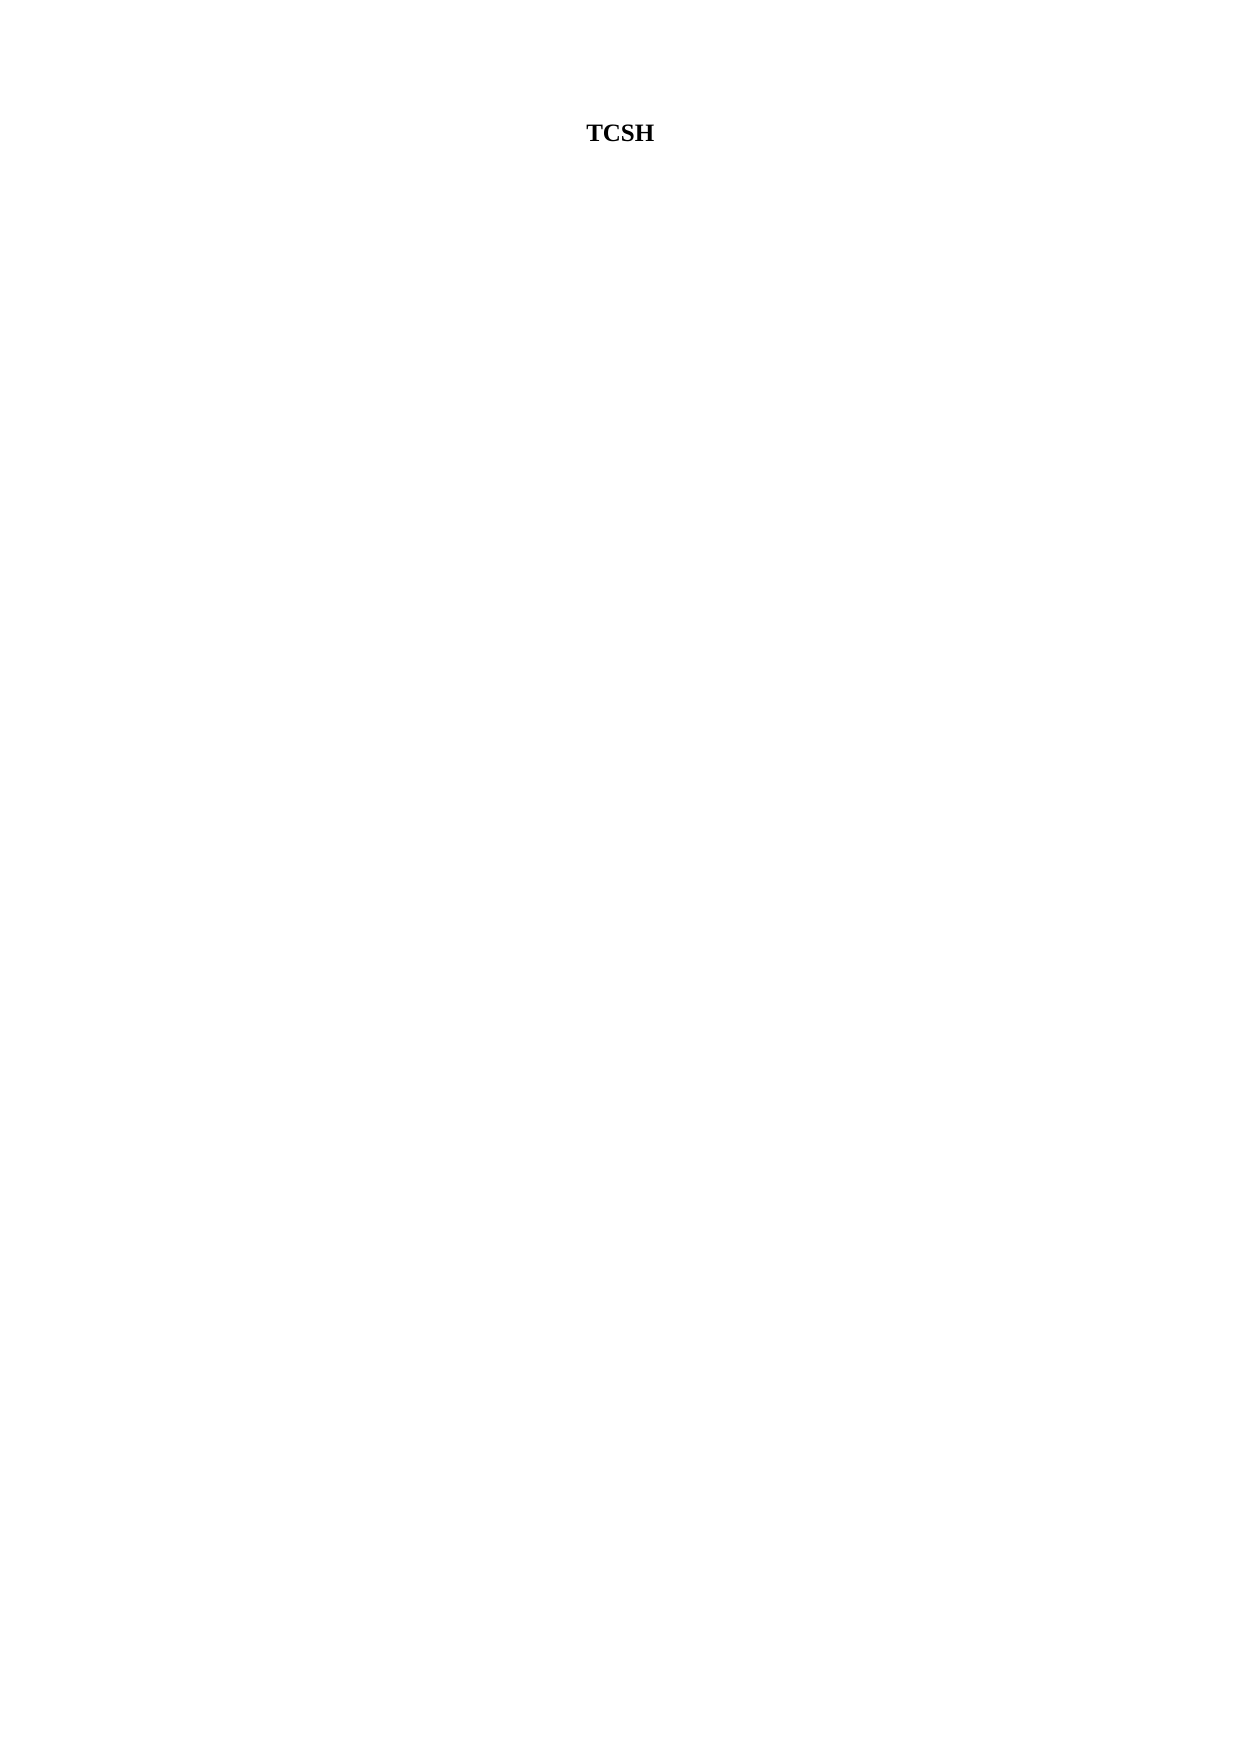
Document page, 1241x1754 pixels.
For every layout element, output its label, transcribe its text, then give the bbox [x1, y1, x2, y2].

text TCSH [118, 118, 1122, 147]
